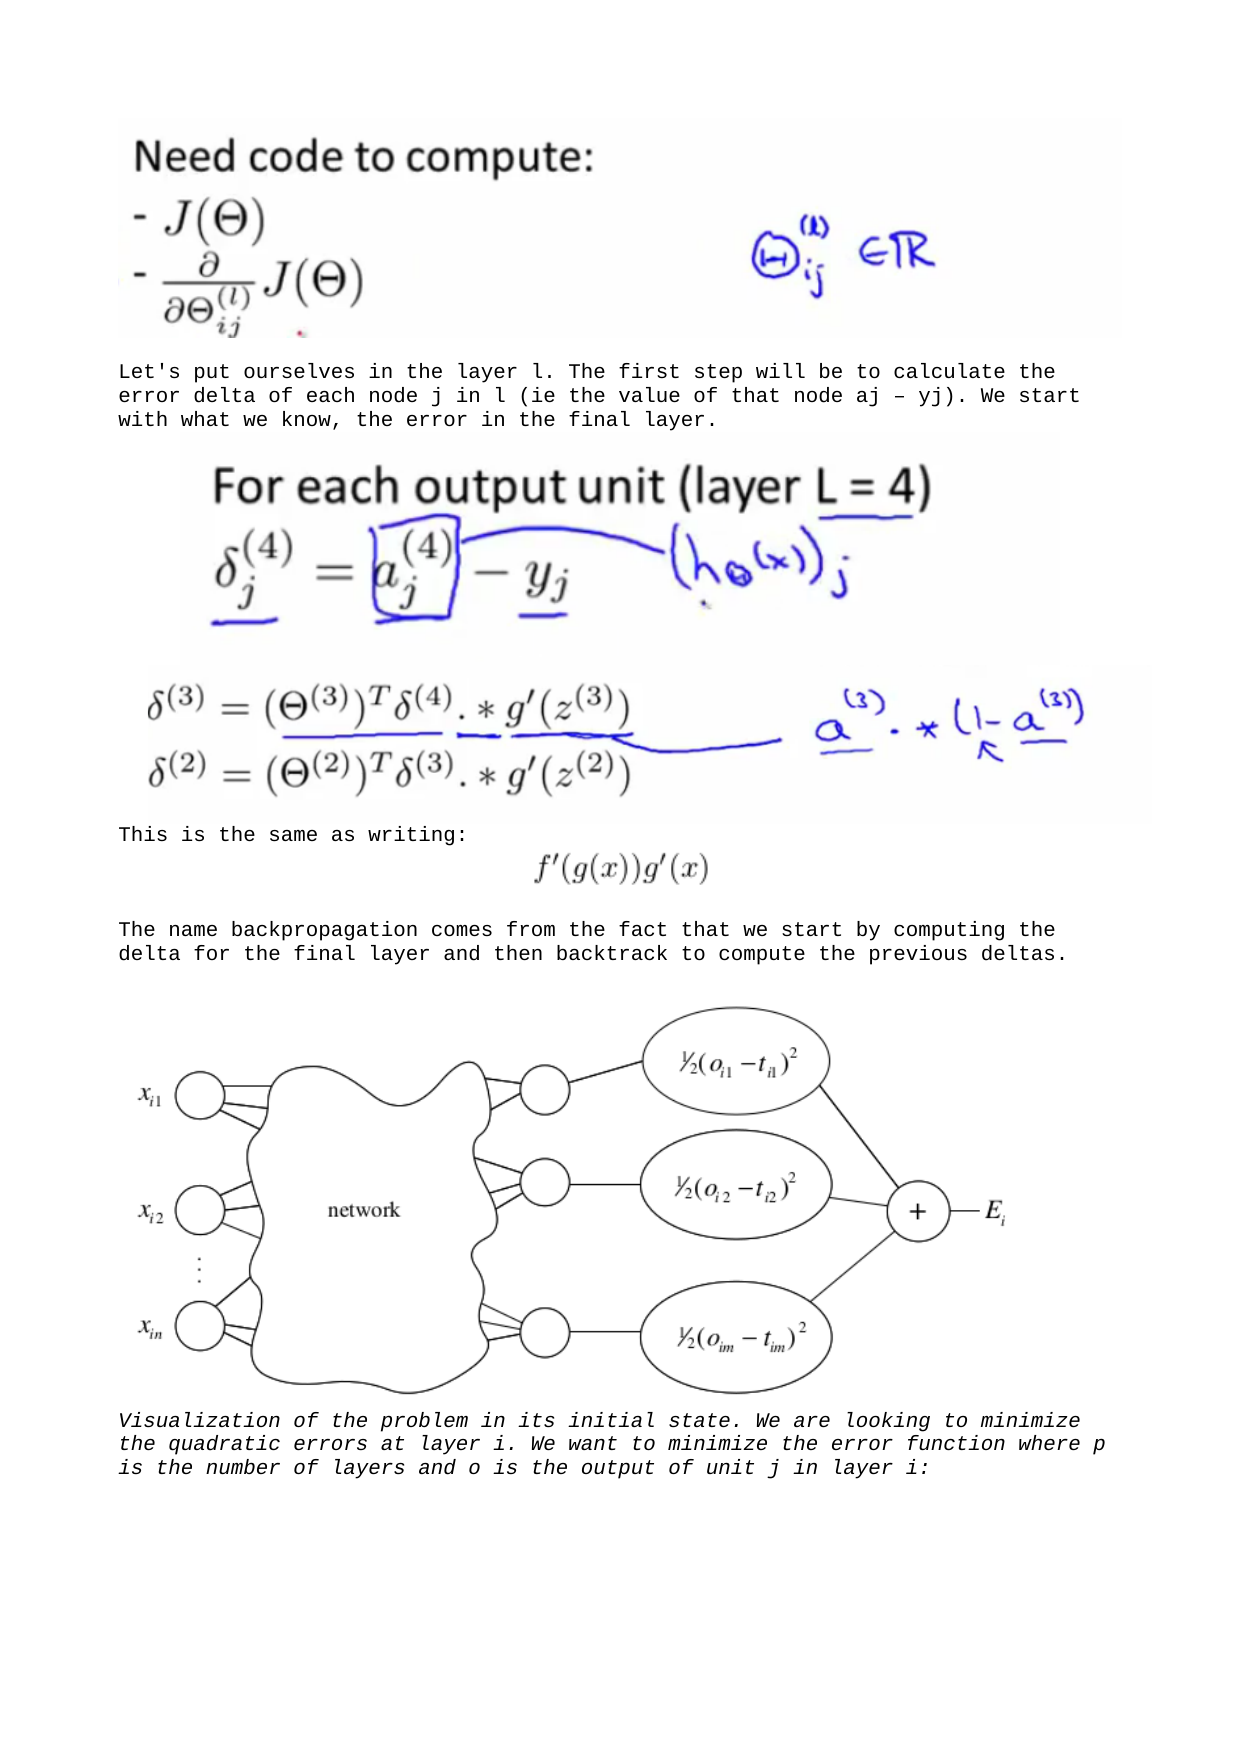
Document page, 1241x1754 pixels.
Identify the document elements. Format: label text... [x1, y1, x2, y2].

picture [147, 432, 1152, 824]
picture [118, 118, 1123, 338]
text Visualization of the problem in its initial state. We are looking to minimize the quadratic errors at layer i. We want to minimize the error function where p is the number of layers and o is the output of unit j in layer i: [118, 1410, 1122, 1481]
text The name backpropagation comes from the fact that we start by computing the delta for the final layer and then backtrack to compute the previous deltas. [118, 919, 1122, 966]
text Let's put ourselves in the layer l. The first step will be to calculate the error delta of each node j in l (ie the value of that node aj – yj). We start with what we know, the error in the final layer. [118, 362, 1122, 432]
text This is the same as writing: [118, 432, 1122, 847]
picture [530, 847, 710, 896]
picture [118, 966, 1123, 1410]
